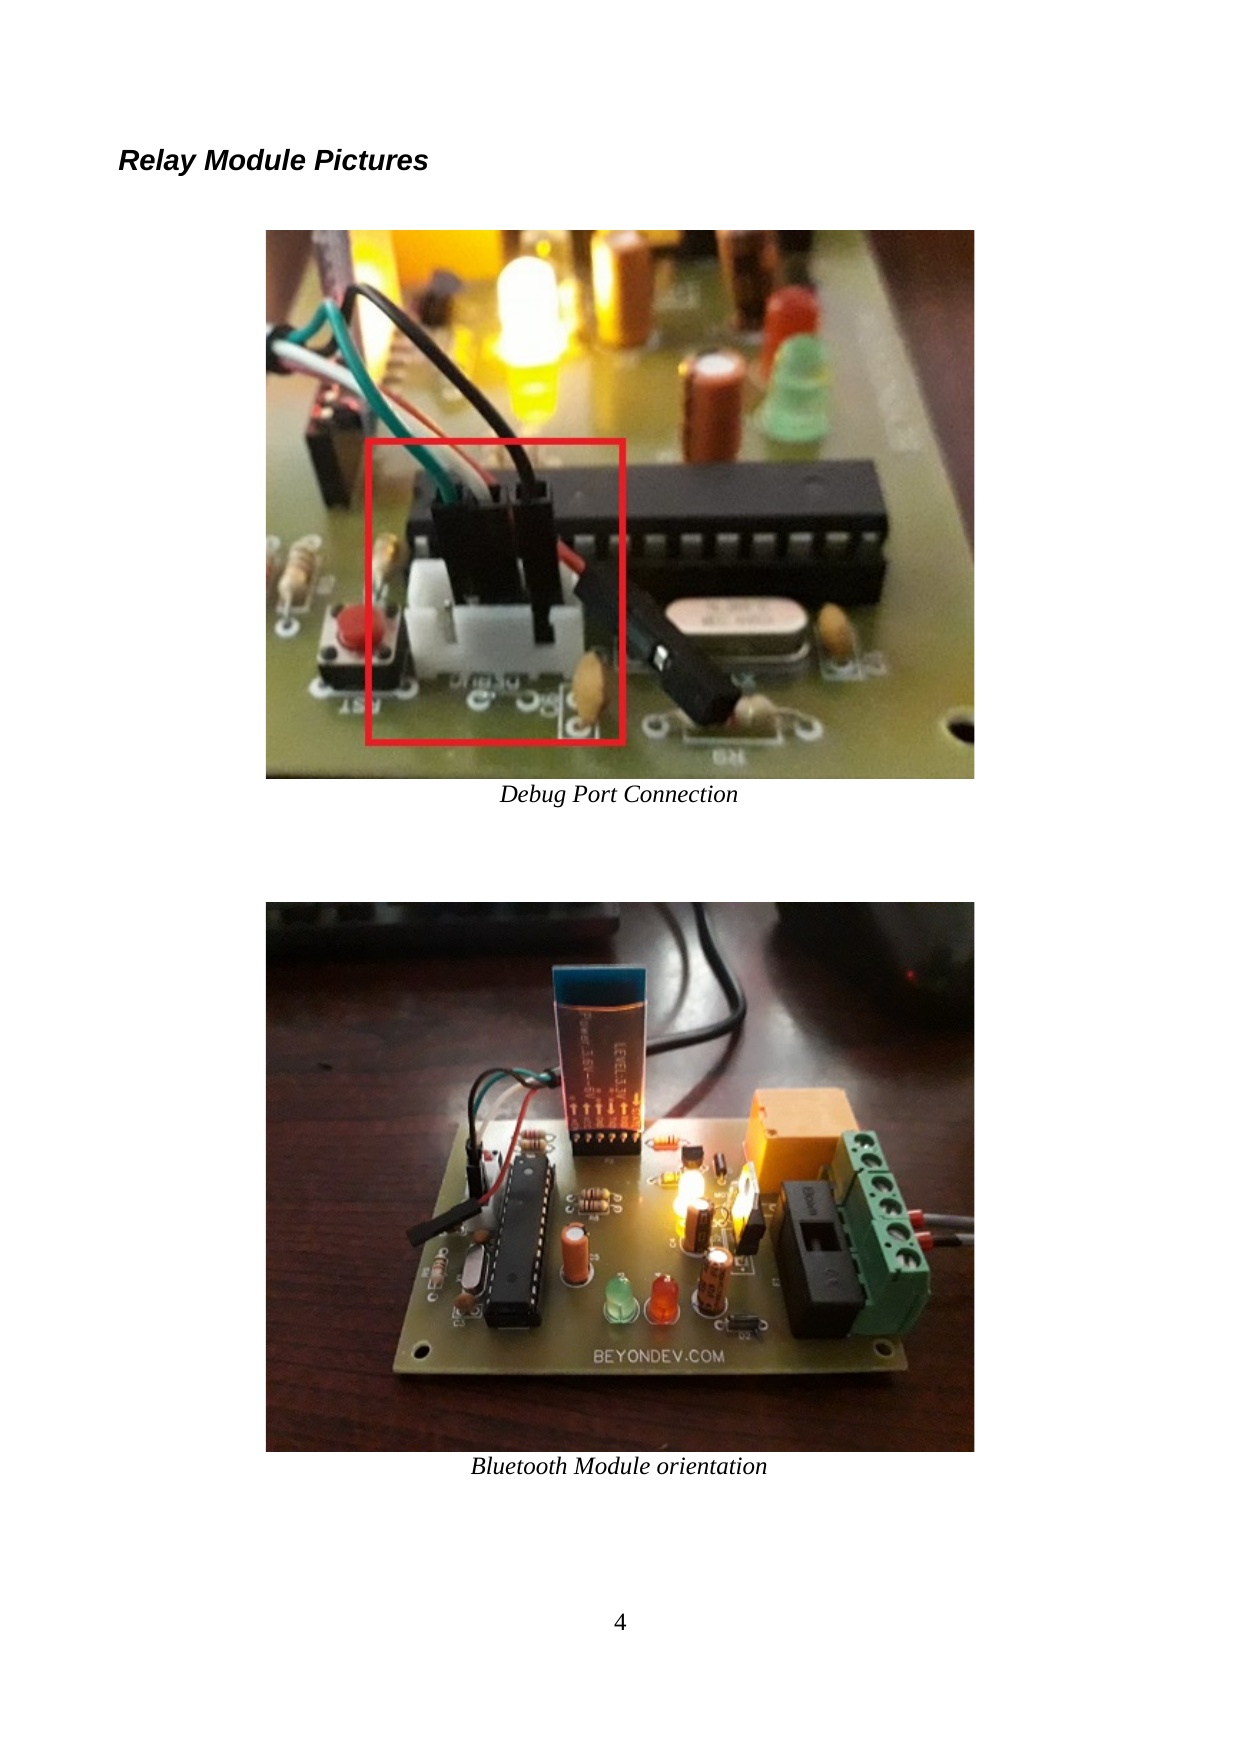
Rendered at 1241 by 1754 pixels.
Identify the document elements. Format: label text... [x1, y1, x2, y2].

picture [265, 902, 975, 1452]
text Bluetooth Module orientation [118, 903, 1122, 1480]
subtitle Relay Module Pictures [118, 143, 1122, 177]
picture [265, 230, 975, 779]
text Debug Port Connection [118, 230, 1122, 808]
